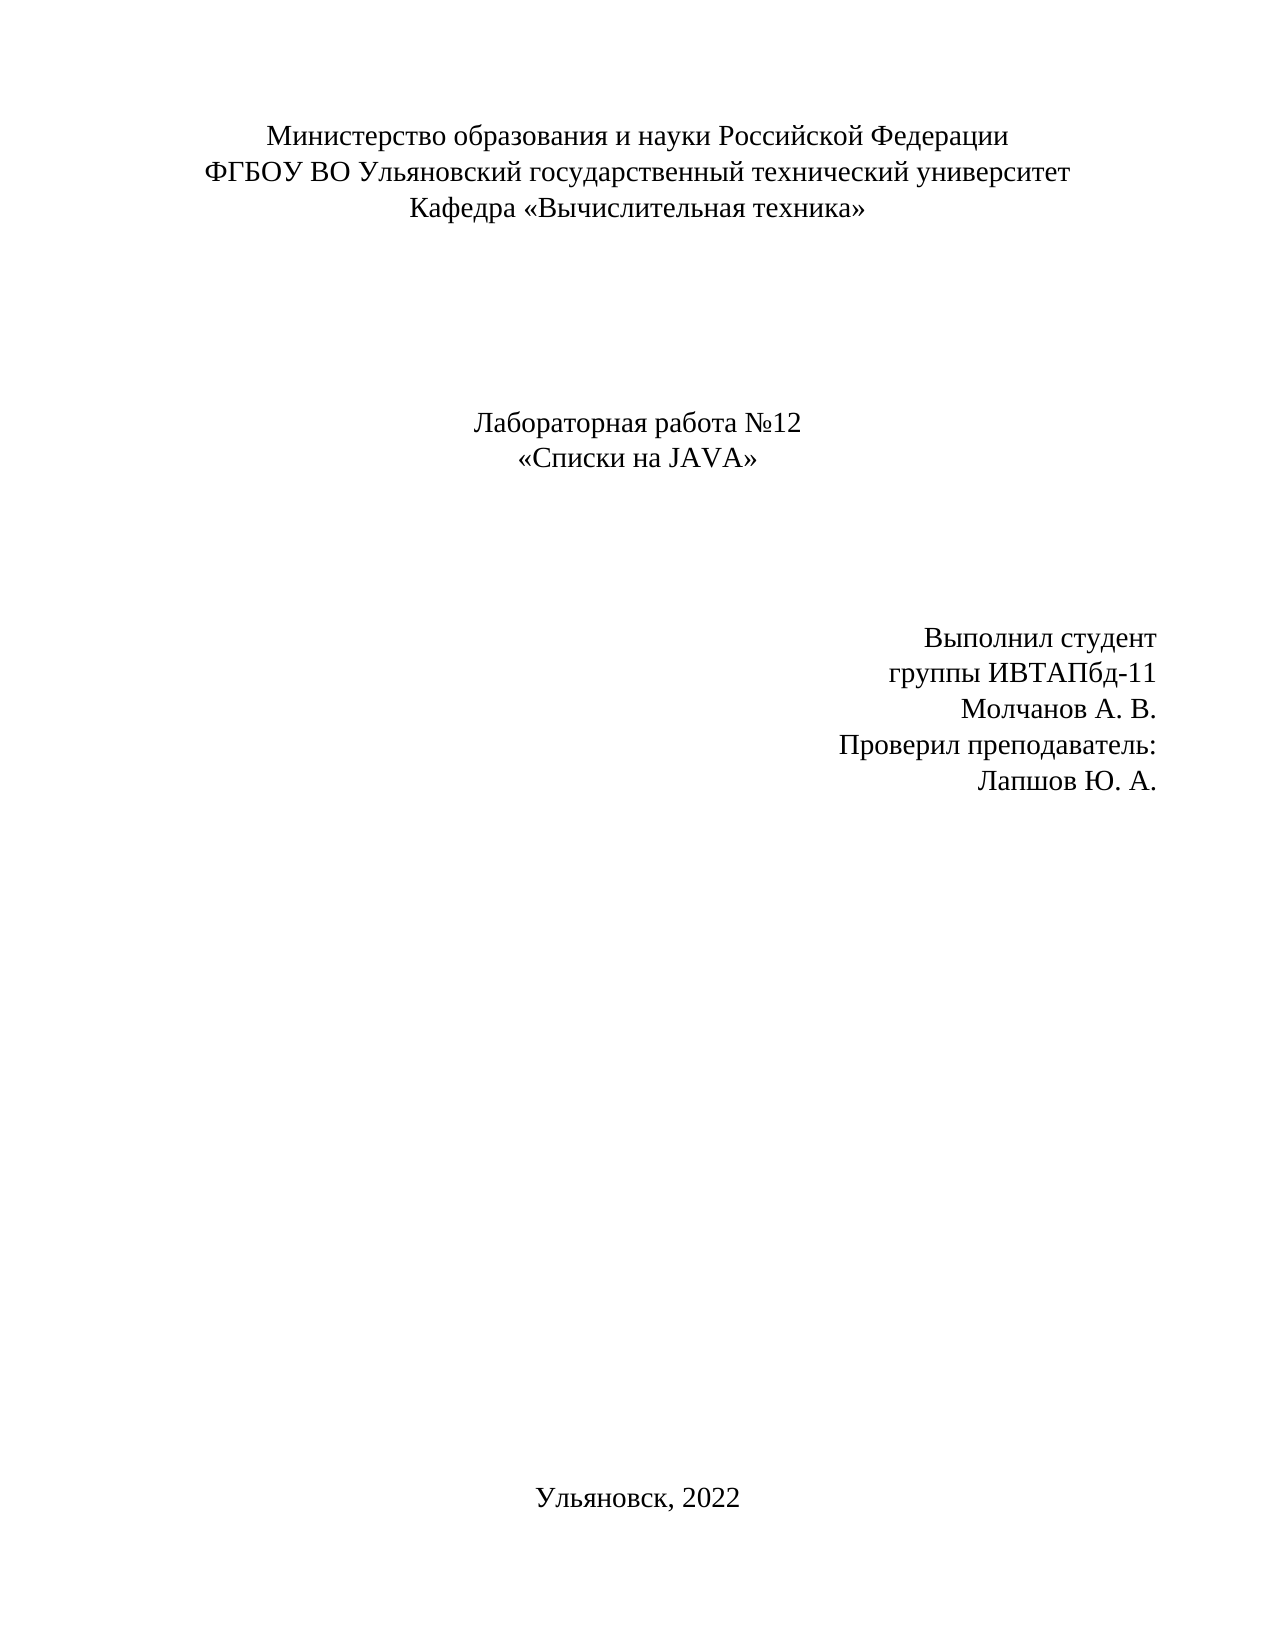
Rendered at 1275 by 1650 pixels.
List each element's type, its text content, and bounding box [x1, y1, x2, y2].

text Лабораторная работа №12 [118, 405, 1157, 438]
text группы ИВТАПбд-11 [118, 656, 1157, 689]
text Кафедра «Вычислительная техника» [118, 190, 1157, 223]
text ФГБОУ ВО Ульяновский государственный технический университет [118, 154, 1157, 187]
text Проверил преподаватель: [118, 727, 1157, 761]
text «Списки на JAVA»­ [118, 441, 1157, 474]
text Ульяновск, 2022 [118, 1480, 1157, 1513]
text Министерство образования и науки Российской Федерации [118, 118, 1157, 152]
text Лапшов Ю. А. [118, 763, 1157, 797]
text Выполнил студент [118, 620, 1157, 653]
text Молчанов А. В. [118, 691, 1157, 725]
